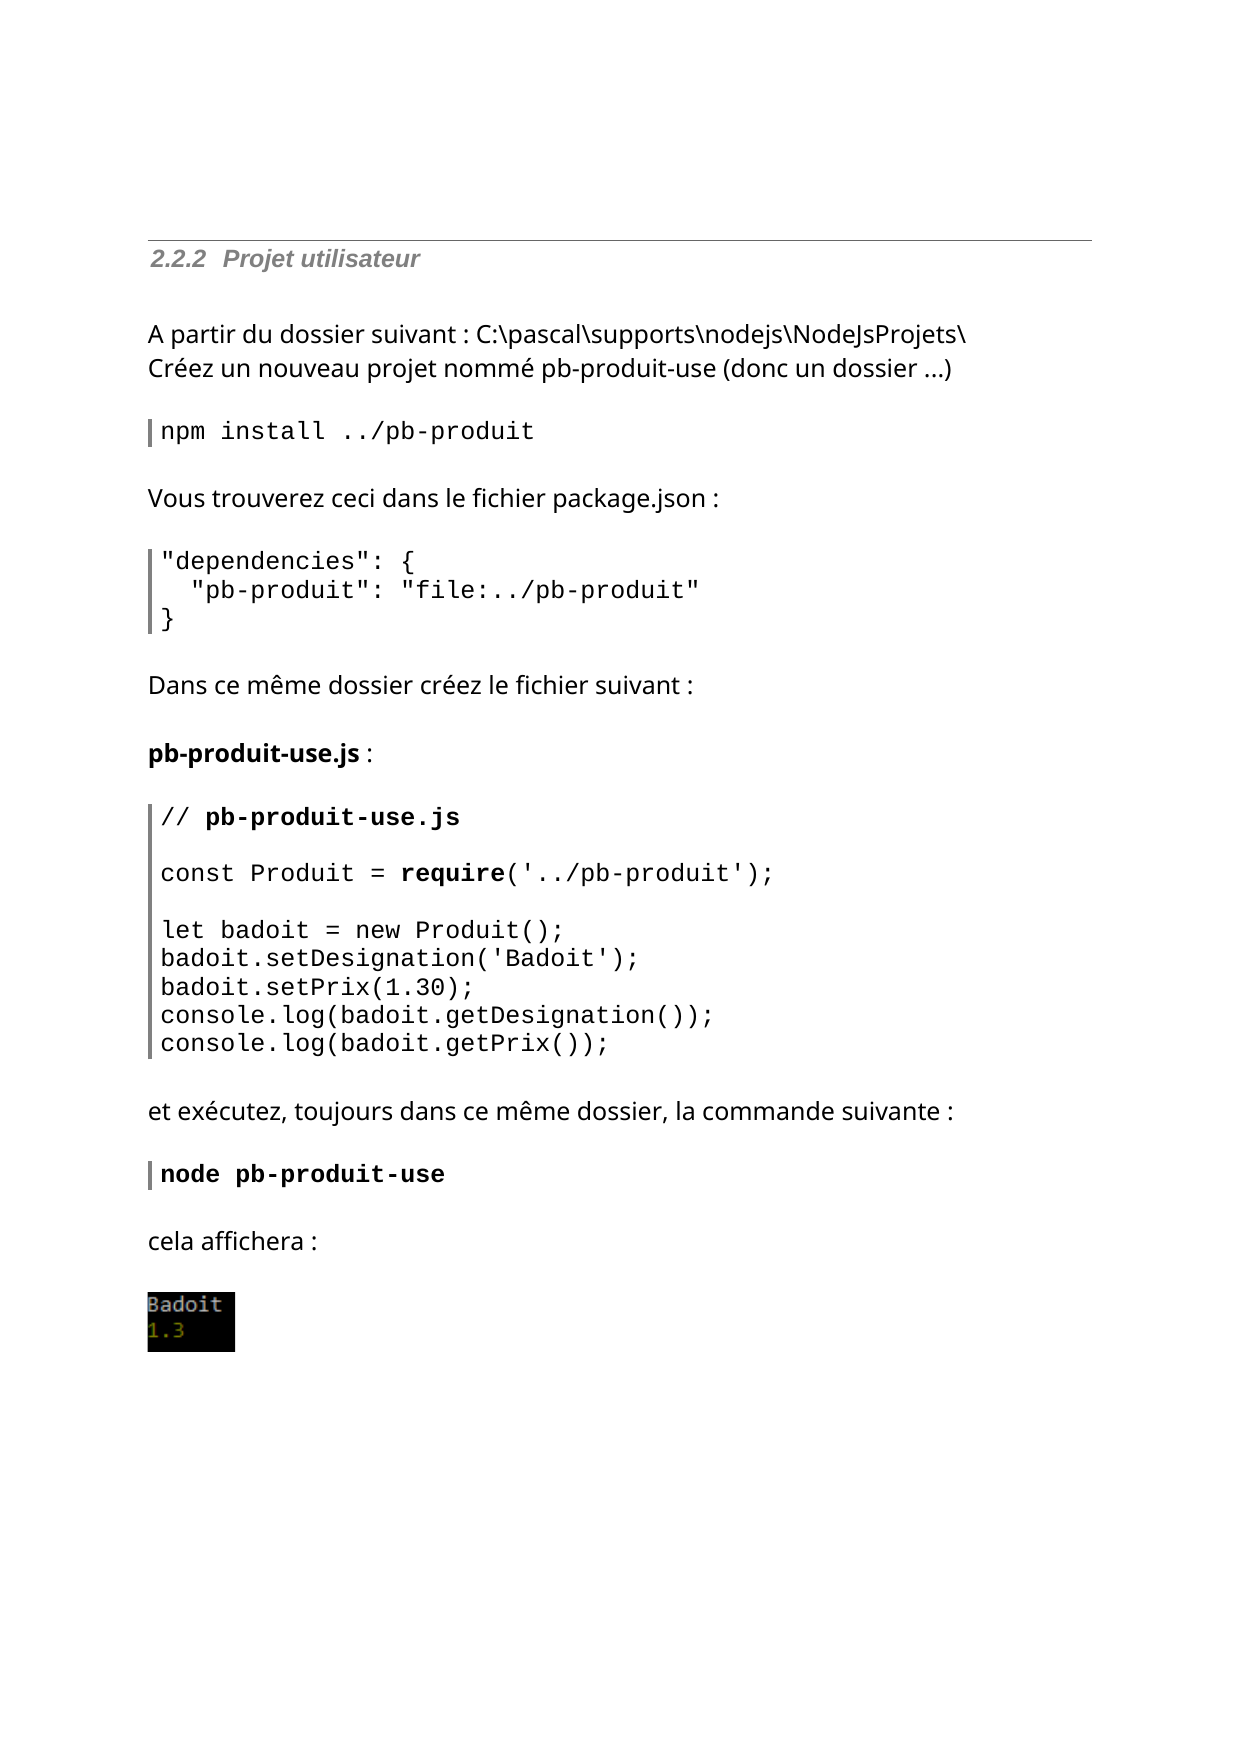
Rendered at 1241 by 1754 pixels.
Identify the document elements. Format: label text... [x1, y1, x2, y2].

text badoit.setPrix(1.30); [152, 974, 1092, 1003]
text // pb-produit-use.js [152, 804, 1092, 833]
text pb-produit-use.js : [148, 736, 1092, 770]
text badoit.setDesignation('Badoit'); [152, 946, 1092, 974]
text npm install ../pb-produit [148, 418, 1092, 447]
text console.log(badoit.getPrix()); [152, 1031, 1092, 1059]
picture [147, 1292, 236, 1352]
text cela affichera : [148, 1224, 1092, 1258]
text Vous trouverez ceci dans le fichier package.json : [148, 481, 1092, 515]
text Créez un nouveau projet nommé pb-produit-use (donc un dossier ...) [148, 350, 1092, 384]
subtitle Projet utilisateur [148, 241, 1092, 276]
text "dependencies": { "pb-produit": "file:../pb-produit" } [152, 549, 1092, 634]
text A partir du dossier suivant : C:\pascal\supports\nodejs\NodeJsProjets\ [148, 316, 1092, 350]
text let badoit = new Produit(); [152, 918, 1092, 946]
text Dans ce même dossier créez le fichier suivant : [148, 668, 1092, 702]
text et exécutez, toujours dans ce même dossier, la commande suivante : [148, 1093, 1092, 1127]
text const Produit = require('../pb-produit'); [152, 861, 1092, 889]
text node pb-produit-use [152, 1161, 1092, 1190]
text console.log(badoit.getDesignation()); [152, 1003, 1092, 1031]
